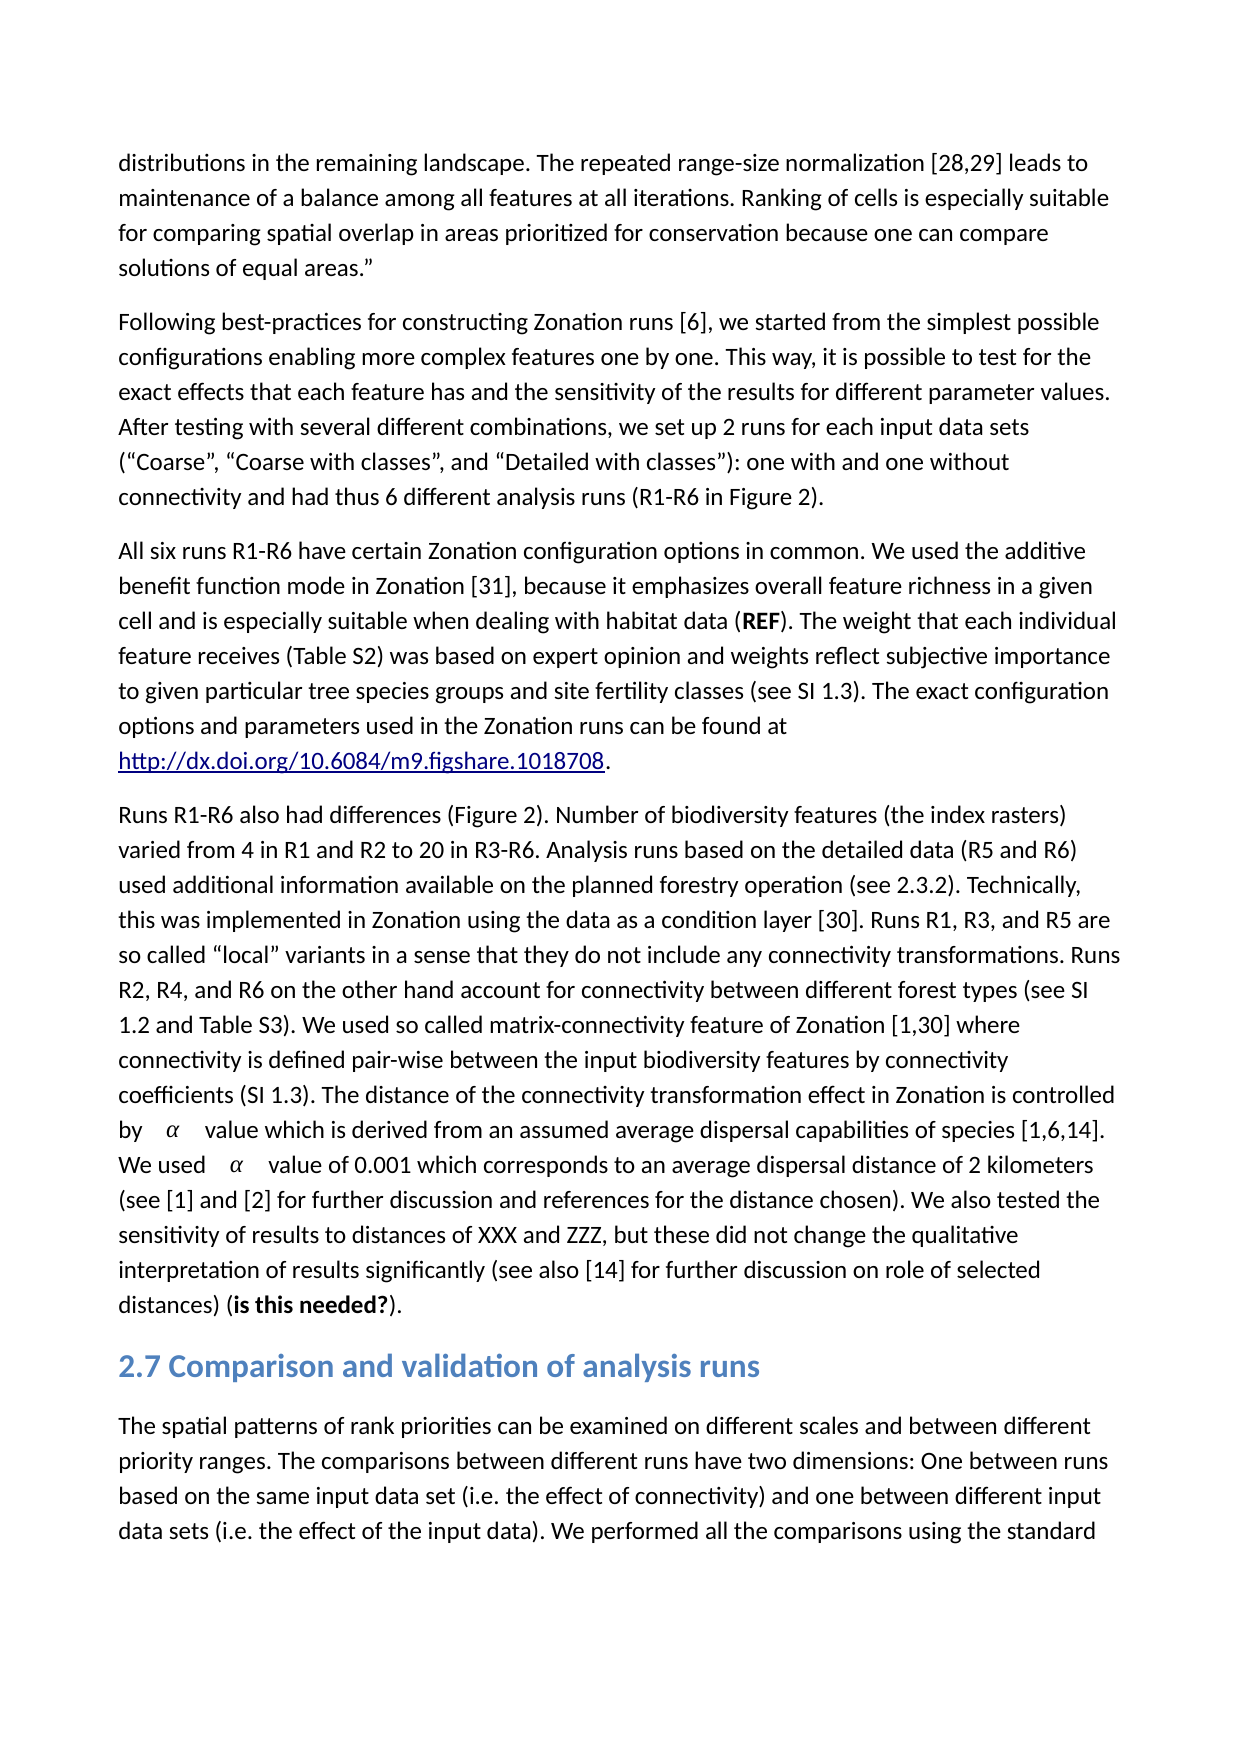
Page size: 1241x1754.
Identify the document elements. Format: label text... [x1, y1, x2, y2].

subtitle 2.7 Comparison and validation of analysis runs [118, 1345, 1122, 1385]
text The spatial patterns of rank priorities can be examined on different scales and between different priority ranges. The comparisons between different runs have two dimensions: One between runs based on the same input data set (i.e. the effect of connectivity) and one between different input data sets (i.e. the effect of the input data). We performed all the comparisons using the standard [118, 1410, 1122, 1546]
text All six runs R1-R6 have certain Zonation configuration options in common. We used the additive benefit function mode in Zonation [31], because it emphasizes overall feature richness in a given cell and is especially suitable when dealing with habitat data (REF). The weight that each individual feature receives (Table S2) was based on expert opinion and weights reflect subjective importance to given particular tree species groups and site fertility classes (see SI 1.3). The exact configuration options and parameters used in the Zonation runs can be found at http://dx.doi.org/10.6084/m9.figshare.1018708. [118, 535, 1122, 776]
text distributions in the remaining landscape. The repeated range-size normalization [28,29] leads to maintenance of a balance among all features at all iterations. Ranking of cells is especially suitable for comparing spatial overlap in areas prioritized for conservation because one can compare solutions of equal areas.” [118, 148, 1122, 283]
text Following best-practices for constructing Zonation runs [6], we started from the simplest possible configurations enabling more complex features one by one. This way, it is possible to test for the exact effects that each feature has and the sensitivity of the results for different parameter values. After testing with several different combinations, we set up 2 runs for each input data sets (“Coarse”, “Coarse with classes”, and “Detailed with classes”): one with and one without connectivity and had thus 6 different analysis runs (R1-R6 in Figure 2). [118, 306, 1122, 512]
text Runs R1-R6 also had differences (Figure 2). Number of biodiversity features (the index rasters) varied from 4 in R1 and R2 to 20 in R3-R6. Analysis runs based on the detailed data (R5 and R6) used additional information available on the planned forestry operation (see 2.3.2). Technically, this was implemented in Zonation using the data as a condition layer [30]. Runs R1, R3, and R5 are so called “local” variants in a sense that they do not include any connectivity transformations. Runs R2, R4, and R6 on the other hand account for connectivity between different forest types (see SI 1.2 and Table S3). We used so called matrix-connectivity feature of Zonation [1,30] where connectivity is defined pair-wise between the input biodiversity features by connectivity coefficients (SI 1.3). The distance of the connectivity transformation effect in Zonation is controlled by value which is derived from an assumed average dispersal capabilities of species [1,6,14]. We used value of 0.001 which corresponds to an average dispersal distance of 2 kilometers (see [1] and [2] for further discussion and references for the distance chosen). We also tested the sensitivity of results to distances of XXX and ZZZ, but these did not change the qualitative interpretation of results significantly (see also [14] for further discussion on role of selected distances) (is this needed?). [118, 799, 1122, 1319]
